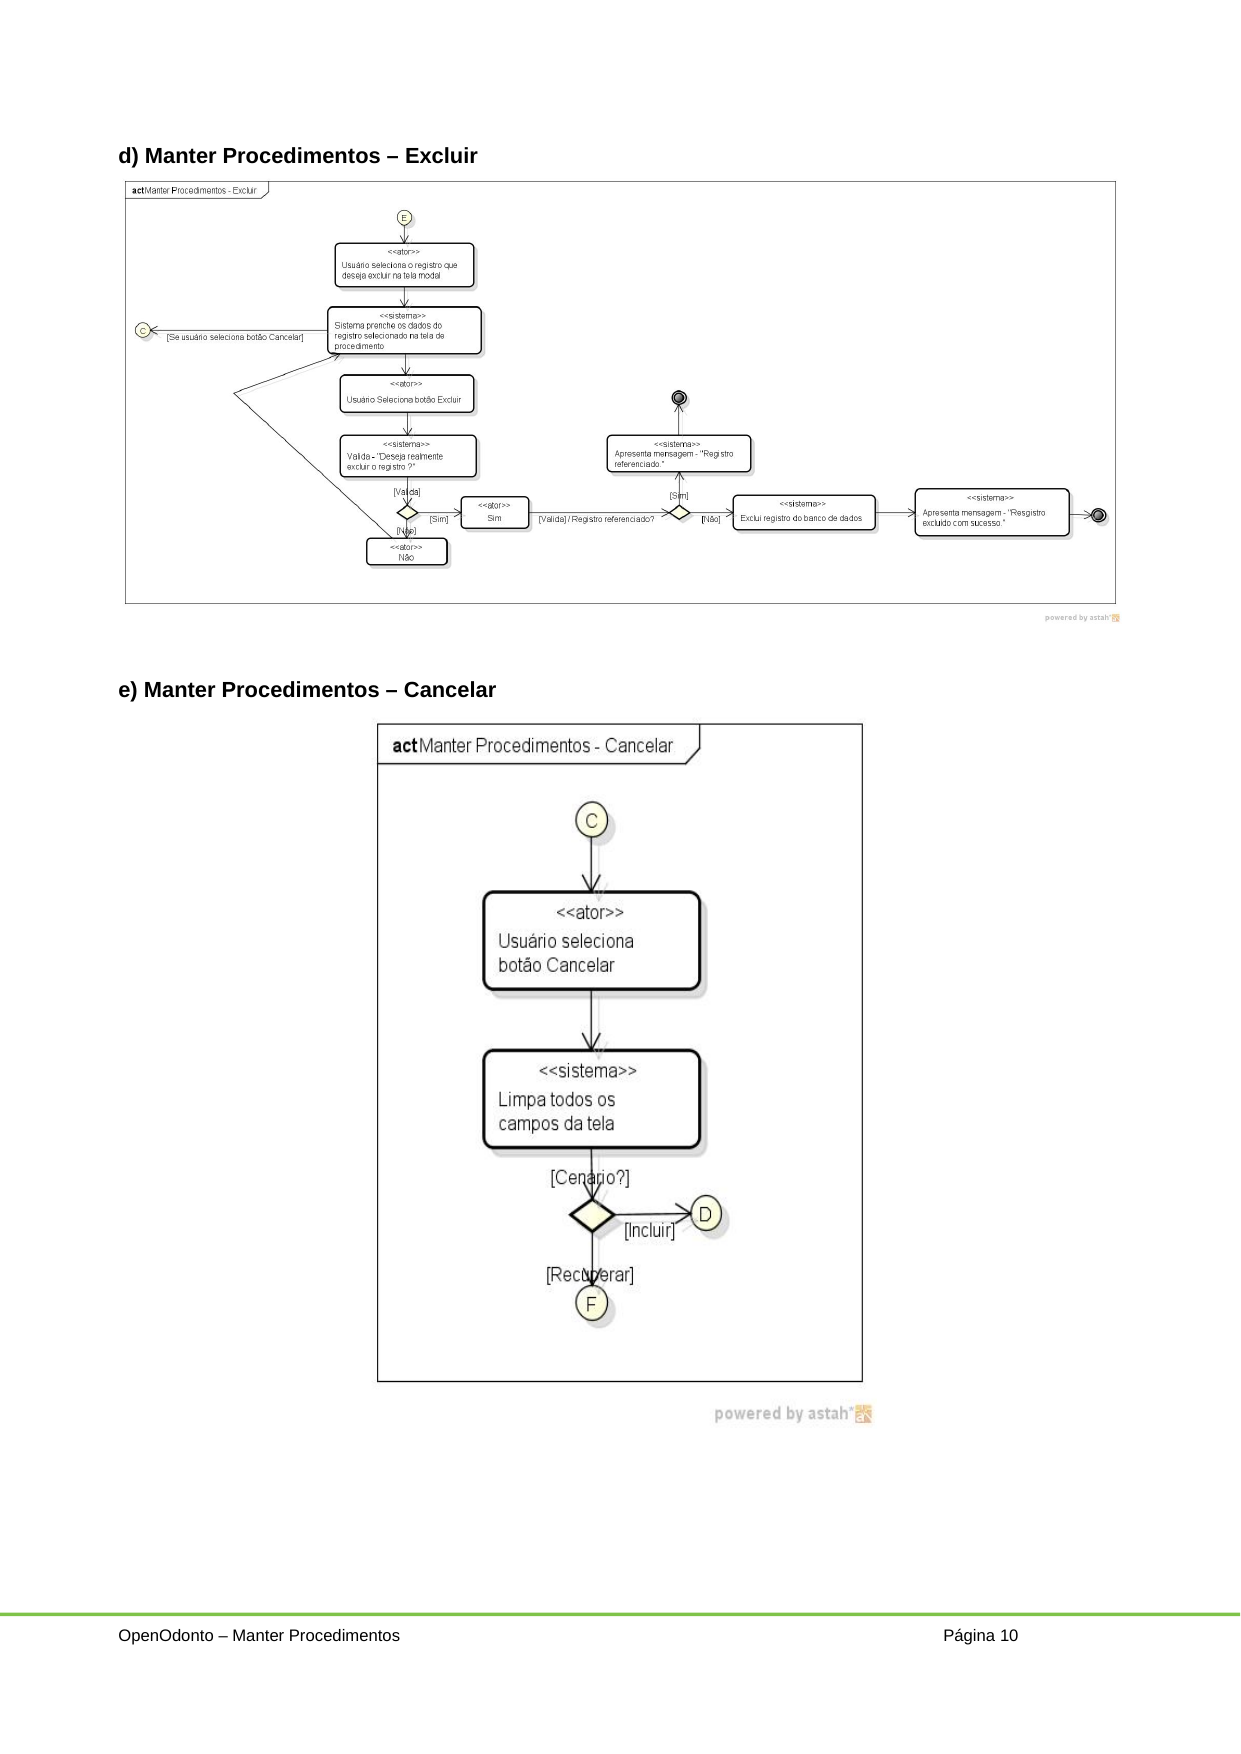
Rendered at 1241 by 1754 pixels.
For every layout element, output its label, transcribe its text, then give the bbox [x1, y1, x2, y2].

subtitle Manter Procedimentos – Cancelar [118, 677, 1122, 702]
picture [363, 708, 877, 1429]
picture [118, 174, 1122, 624]
subtitle Manter Procedimentos – Excluir [118, 143, 1122, 168]
